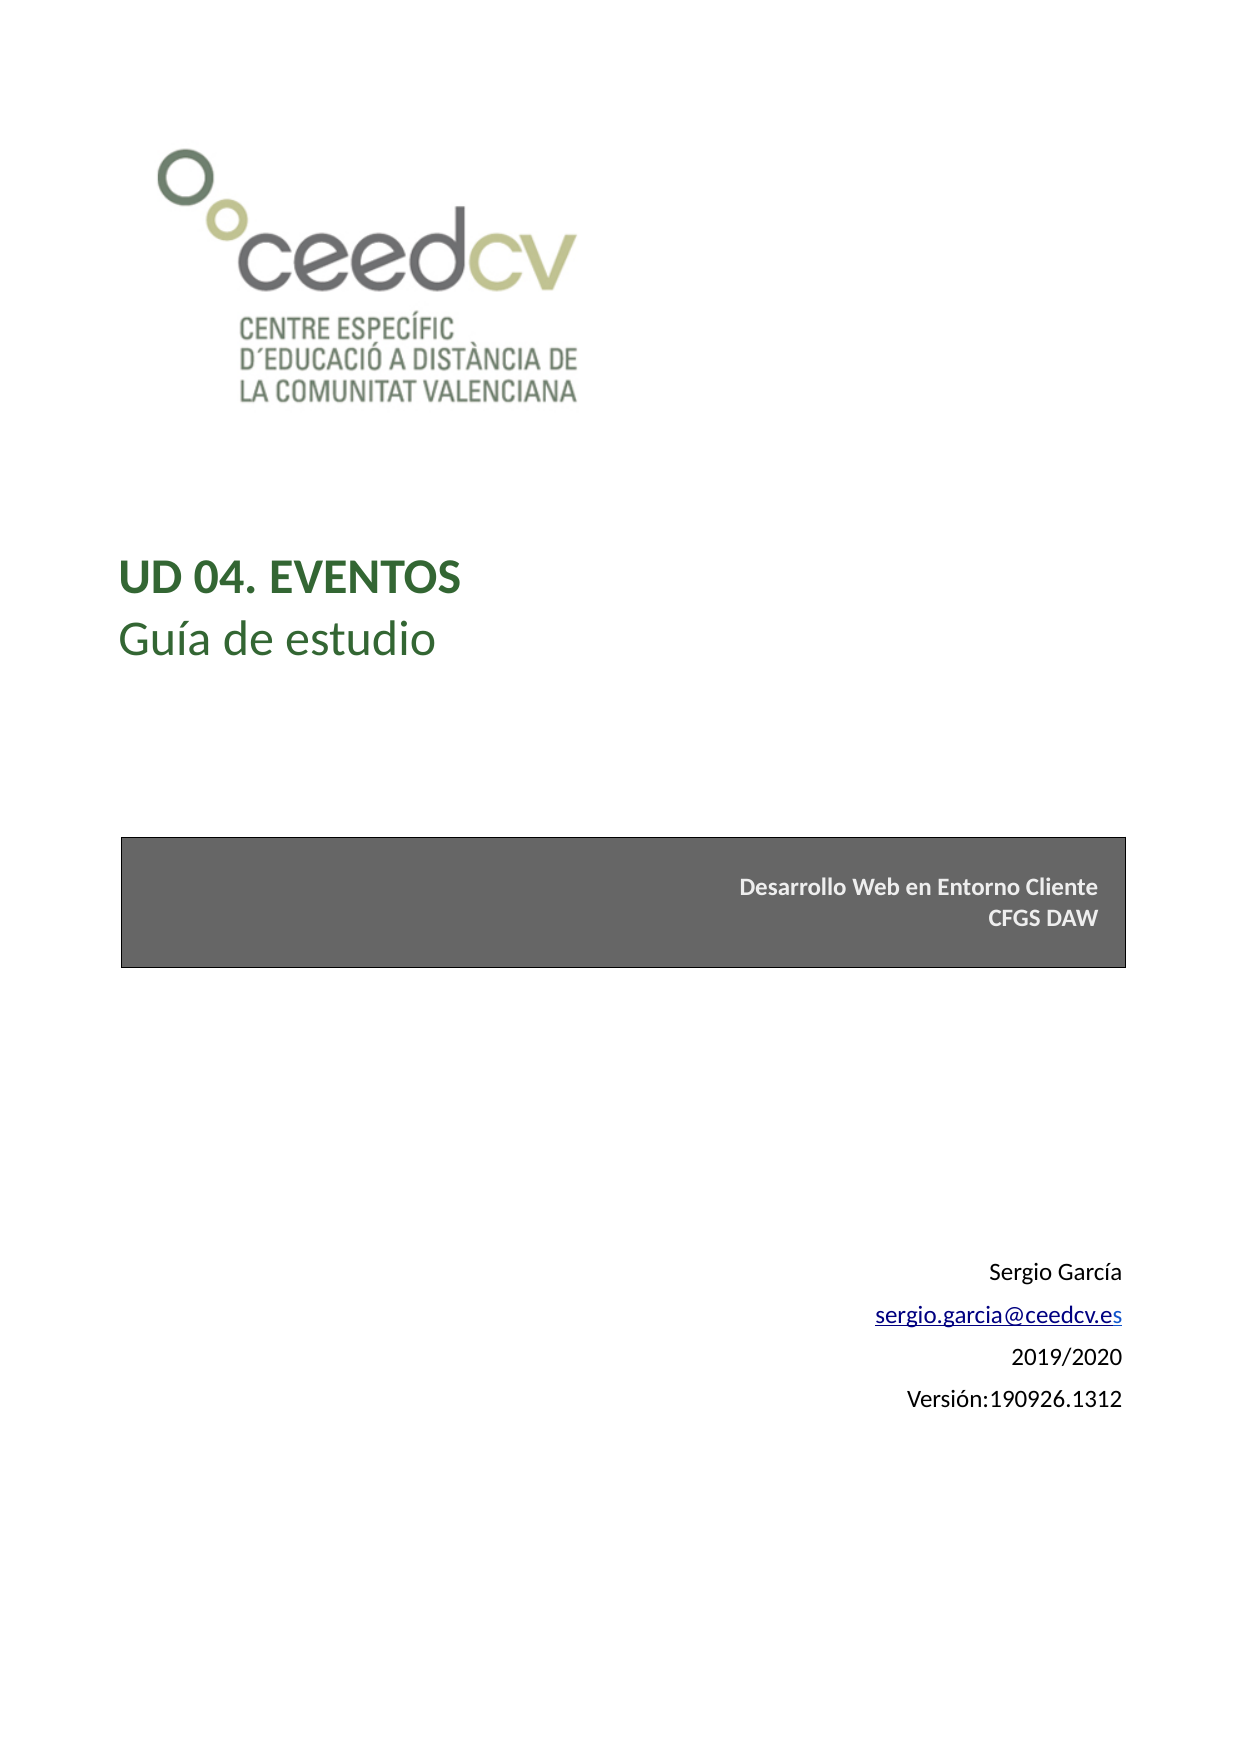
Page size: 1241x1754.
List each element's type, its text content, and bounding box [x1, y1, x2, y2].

picture [118, 121, 681, 431]
text Desarrollo Web en Entorno Cliente [125, 871, 1098, 902]
text sergio.garcia@ceedcv.es [231, 1299, 1122, 1329]
text Sergio García [231, 1256, 1122, 1287]
text Guía de estudio [118, 606, 1122, 667]
text Versión:190926.1311 [118, 1383, 1122, 1414]
text UD 04. Eventos [118, 545, 1122, 606]
text CFGS DAW [125, 902, 1098, 932]
text 2019/2020 [118, 1341, 1122, 1372]
